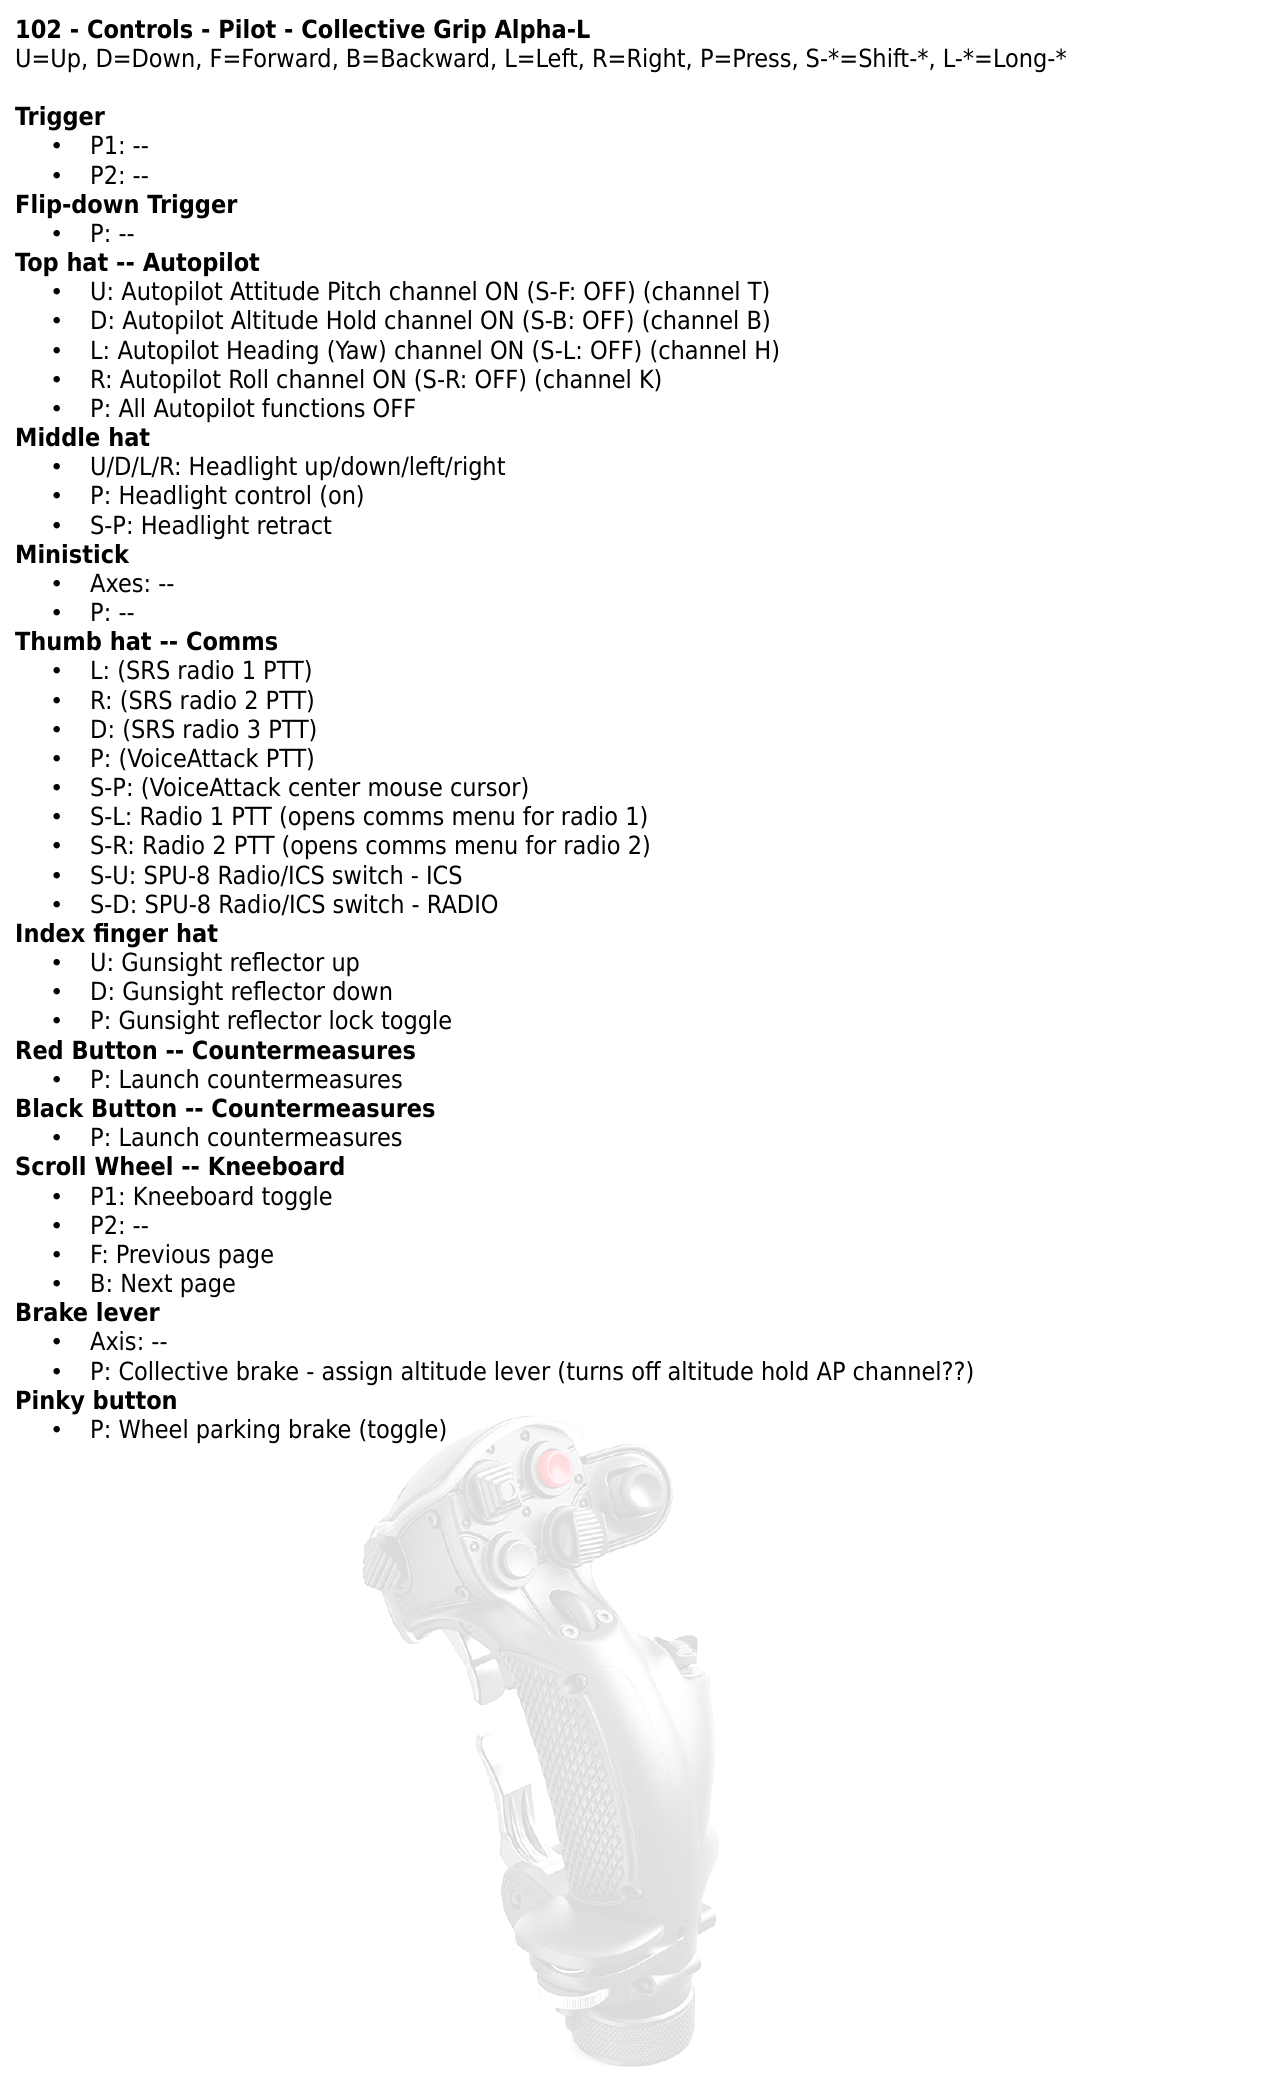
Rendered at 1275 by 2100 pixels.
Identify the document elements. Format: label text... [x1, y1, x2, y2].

list S-R: Radio 2 PTT (opens comms menu for radio 2) [52, 832, 1260, 861]
text Middle hat [15, 423, 1260, 452]
list B: Next page [52, 1269, 1260, 1298]
list L: (SRS radio 1 PTT) [52, 657, 1260, 686]
list P: (VoiceAttack PTT) [52, 744, 1260, 773]
list U/D/L/R: Headlight up/down/left/right [52, 452, 1260, 482]
list P: Launch countermeasures [52, 1123, 1260, 1152]
text Brake lever [15, 1298, 1260, 1327]
text Red Button -- Countermeasures [15, 1036, 1260, 1065]
list P: All Autopilot functions OFF [52, 394, 1260, 423]
list P: -- [52, 598, 1260, 627]
list D: Autopilot Altitude Hold channel ON (S-B: OFF) (channel B) [52, 307, 1260, 336]
list S-D: SPU-8 Radio/ICS switch - RADIO [52, 890, 1260, 919]
list S-L: Radio 1 PTT (opens comms menu for radio 1) [52, 802, 1260, 832]
text Pinky button [15, 1386, 230, 1415]
text 102 - Controls - Pilot - Collective Grip Alpha-L [15, 15, 1260, 44]
text Thumb hat -- Comms [15, 627, 1260, 657]
list D: (SRS radio 3 PTT) [52, 715, 1260, 744]
list L: Autopilot Heading (Yaw) channel ON (S-L: OFF) (channel H) [52, 336, 1260, 365]
list Axes: -- [52, 569, 1260, 598]
text U=Up, D=Down, F=Forward, B=Backward, L=Left, R=Right, P=Press, S-*=Shift-*, L-*=Long-* [15, 44, 1260, 73]
list P: Wheel parking brake (toggle) [52, 1415, 230, 1444]
list P2: -- [52, 1211, 1260, 1240]
text Trigger [15, 102, 1260, 132]
list P2: -- [52, 161, 1260, 190]
text Index finger hat [15, 919, 1260, 948]
list D: Gunsight reflector down [52, 977, 1260, 1007]
list R: (SRS radio 2 PTT) [52, 686, 1260, 715]
text Flip-down Trigger [15, 190, 1260, 219]
list P: Collective brake - assign altitude lever (turns off altitude hold AP channel??) [1045, 1357, 1260, 1386]
text [1045, 1386, 1260, 1415]
list Axis: -- [52, 1327, 230, 1357]
list S-P: (VoiceAttack center mouse cursor) [52, 773, 1260, 802]
list P: Headlight control (on) [52, 482, 1260, 511]
list F: Previous page [52, 1240, 1260, 1269]
list P: Wheel parking brake (toggle) [1045, 1415, 1260, 1444]
list [1045, 1327, 1260, 1357]
text Black Button -- Countermeasures [15, 1094, 1260, 1123]
text Scroll Wheel -- Kneeboard [15, 1152, 1260, 1182]
list S-P: Headlight retract [52, 511, 1260, 540]
list U: Gunsight reflector up [52, 948, 1260, 977]
text Ministick [15, 540, 1260, 569]
list P: Gunsight reflector lock toggle [52, 1007, 1260, 1036]
list P: -- [52, 219, 1260, 248]
text Top hat -- Autopilot [15, 248, 1260, 277]
list P: Launch countermeasures [52, 1065, 1260, 1094]
list P1: Kneeboard toggle [52, 1182, 1260, 1211]
list P1: -- [52, 132, 1260, 161]
list P: Collective brake - assign altitude lever (turns off altitude hold AP channel??) [52, 1357, 230, 1386]
list U: Autopilot Attitude Pitch channel ON (S-F: OFF) (channel T) [52, 277, 1260, 307]
list S-U: SPU-8 Radio/ICS switch - ICS [52, 861, 1260, 890]
list R: Autopilot Roll channel ON (S-R: OFF) (channel K) [52, 365, 1260, 394]
